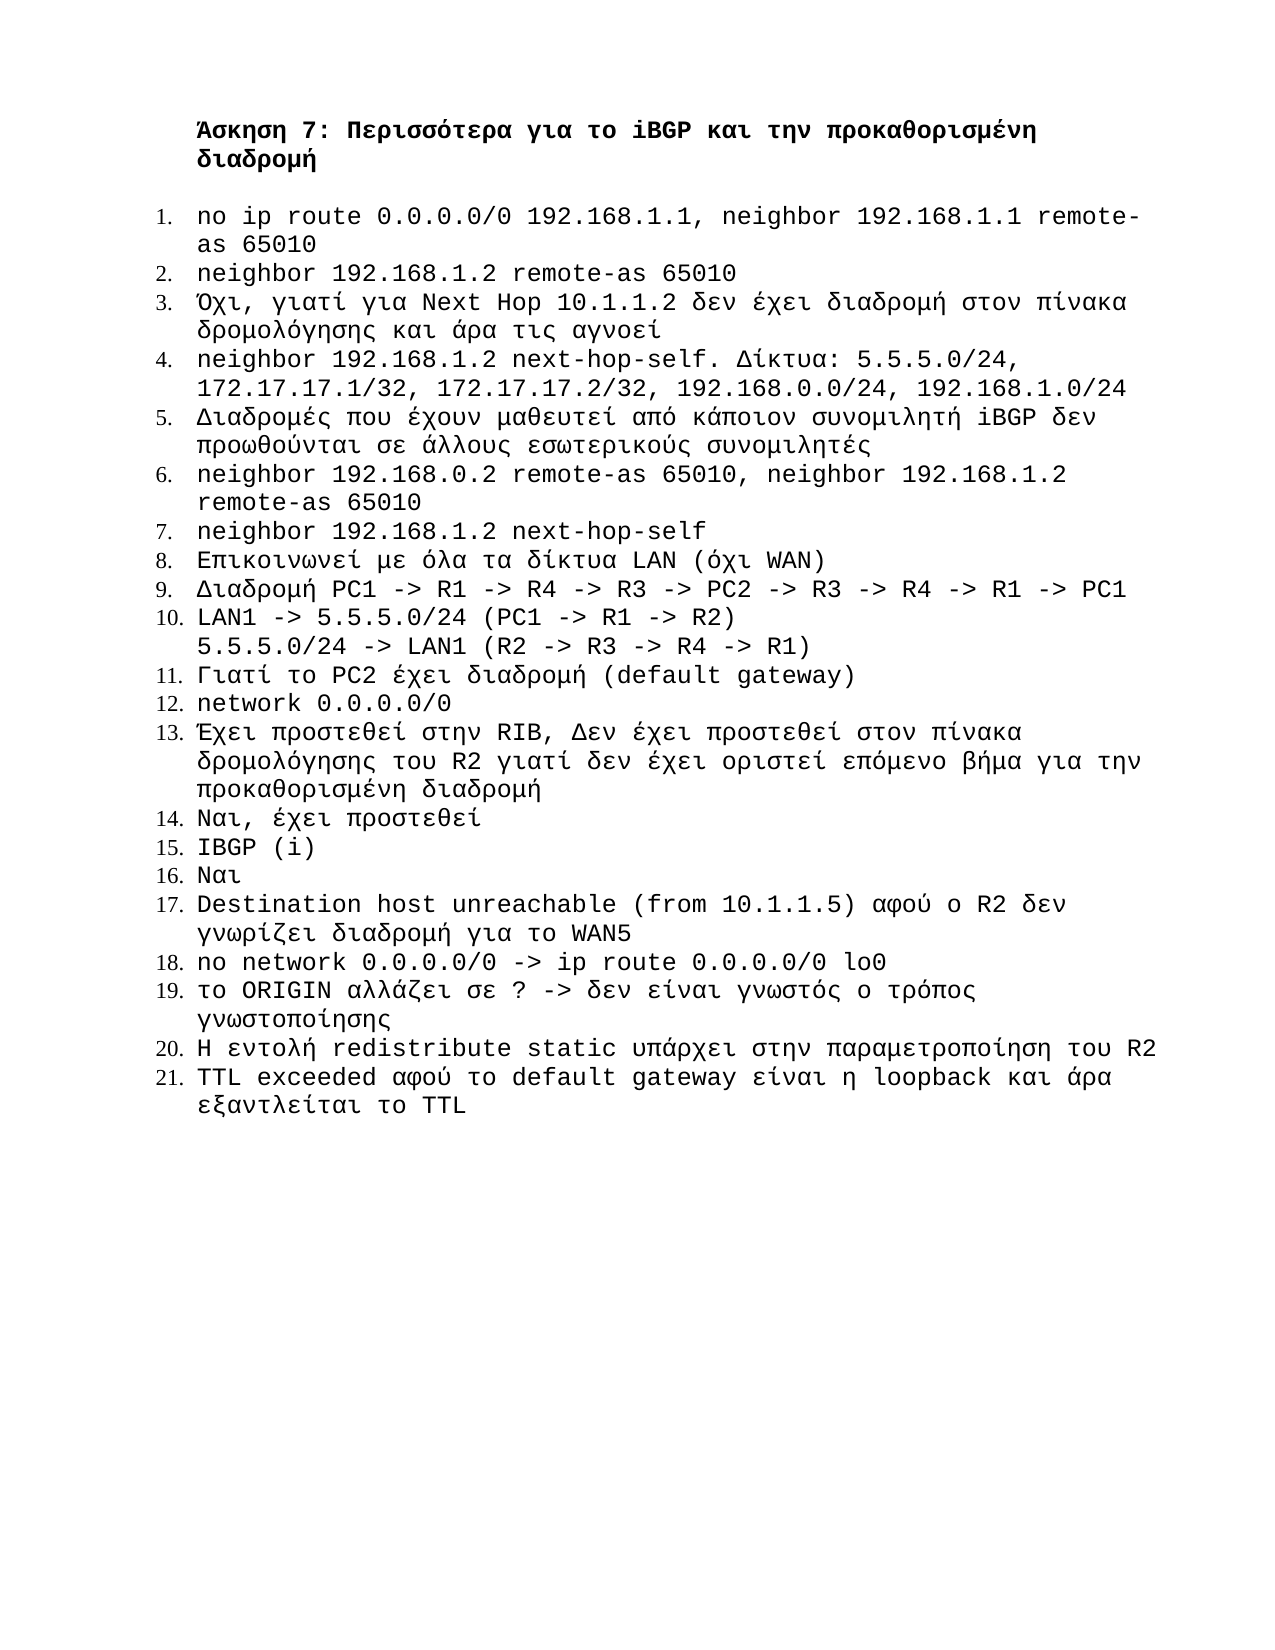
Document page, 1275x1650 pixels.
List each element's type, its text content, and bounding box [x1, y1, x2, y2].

list neighbor 192.168.1.2 next-hop-self [155, 518, 1157, 547]
list Έχει προστεθεί στην RIB, Δεν έχει προστεθεί στον πίνακα δρομολόγησης του R2 γιατί δεν έχει οριστεί επόμενο βήμα για την προκαθορισμένη διαδρομή [155, 719, 1157, 805]
list Γιατί το PC2 έχει διαδρομή (default gateway) [155, 662, 1157, 691]
list Destination host unreachable (from 10.1.1.5) αφού ο R2 δεν γνωρίζει διαδρομή για το WAN5 [155, 891, 1157, 949]
list Άσκηση 7: Περισσότερα για το iBGP και την προκαθορισμένη διαδρομή [155, 118, 1157, 175]
list Επικοινωνεί με όλα τα δίκτυα LAN (όχι WAN) [155, 547, 1157, 576]
list neighbor 192.168.0.2 remote-as 65010, neighbor 192.168.1.2 remote-as 65010 [155, 461, 1157, 518]
list no ip route 0.0.0.0/0 192.168.1.1, neighbor 192.168.1.1 remote-as 65010 [155, 203, 1157, 260]
list Η εντολή redistribute static υπάρχει στην παραμετροποίηση του R2 [155, 1035, 1157, 1063]
list neighbor 192.168.1.2 remote-as 65010 [155, 260, 1157, 289]
list Διαδρομή PC1 -> R1 -> R4 -> R3 -> PC2 -> R3 -> R4 -> R1 -> PC1 [155, 576, 1157, 604]
list το ORIGIN αλλάζει σε ? -> δεν είναι γνωστός ο τρόπος γνωστοποίησης [155, 977, 1157, 1035]
list IBGP (i) [155, 834, 1157, 863]
list Διαδρομές που έχουν μαθευτεί από κάποιον συνομιλητή iBGP δεν προωθούνται σε άλλους εσωτερικούς συνομιλητές [155, 403, 1157, 461]
list TTL exceeded αφού το default gateway είναι η loopback και άρα εξαντλείται το TTL [155, 1063, 1157, 1121]
list no network 0.0.0.0/0 -> ip route 0.0.0.0/0 lo0 [155, 949, 1157, 977]
list Ναι, έχει προστεθεί [155, 805, 1157, 834]
list LAN1 -> 5.5.5.0/24 (PC1 -> R1 -> R2) [155, 604, 1157, 633]
list neighbor 192.168.1.2 next-hop-self. Δίκτυα: 5.5.5.0/24, 172.17.17.1/32, 172.17.17.2/32, 192.168.0.0/24, 192.168.1.0/24 [155, 346, 1157, 403]
list network 0.0.0.0/0 [155, 691, 1157, 719]
list Όχι, γιατί για Next Hop 10.1.1.2 δεν έχει διαδρομή στον πίνακα δρομολόγησης και άρα τις αγνοεί [155, 289, 1157, 346]
list Ναι [155, 863, 1157, 891]
list 5.5.5.0/24 -> LAN1 (R2 -> R3 -> R4 -> R1) [155, 633, 1157, 662]
